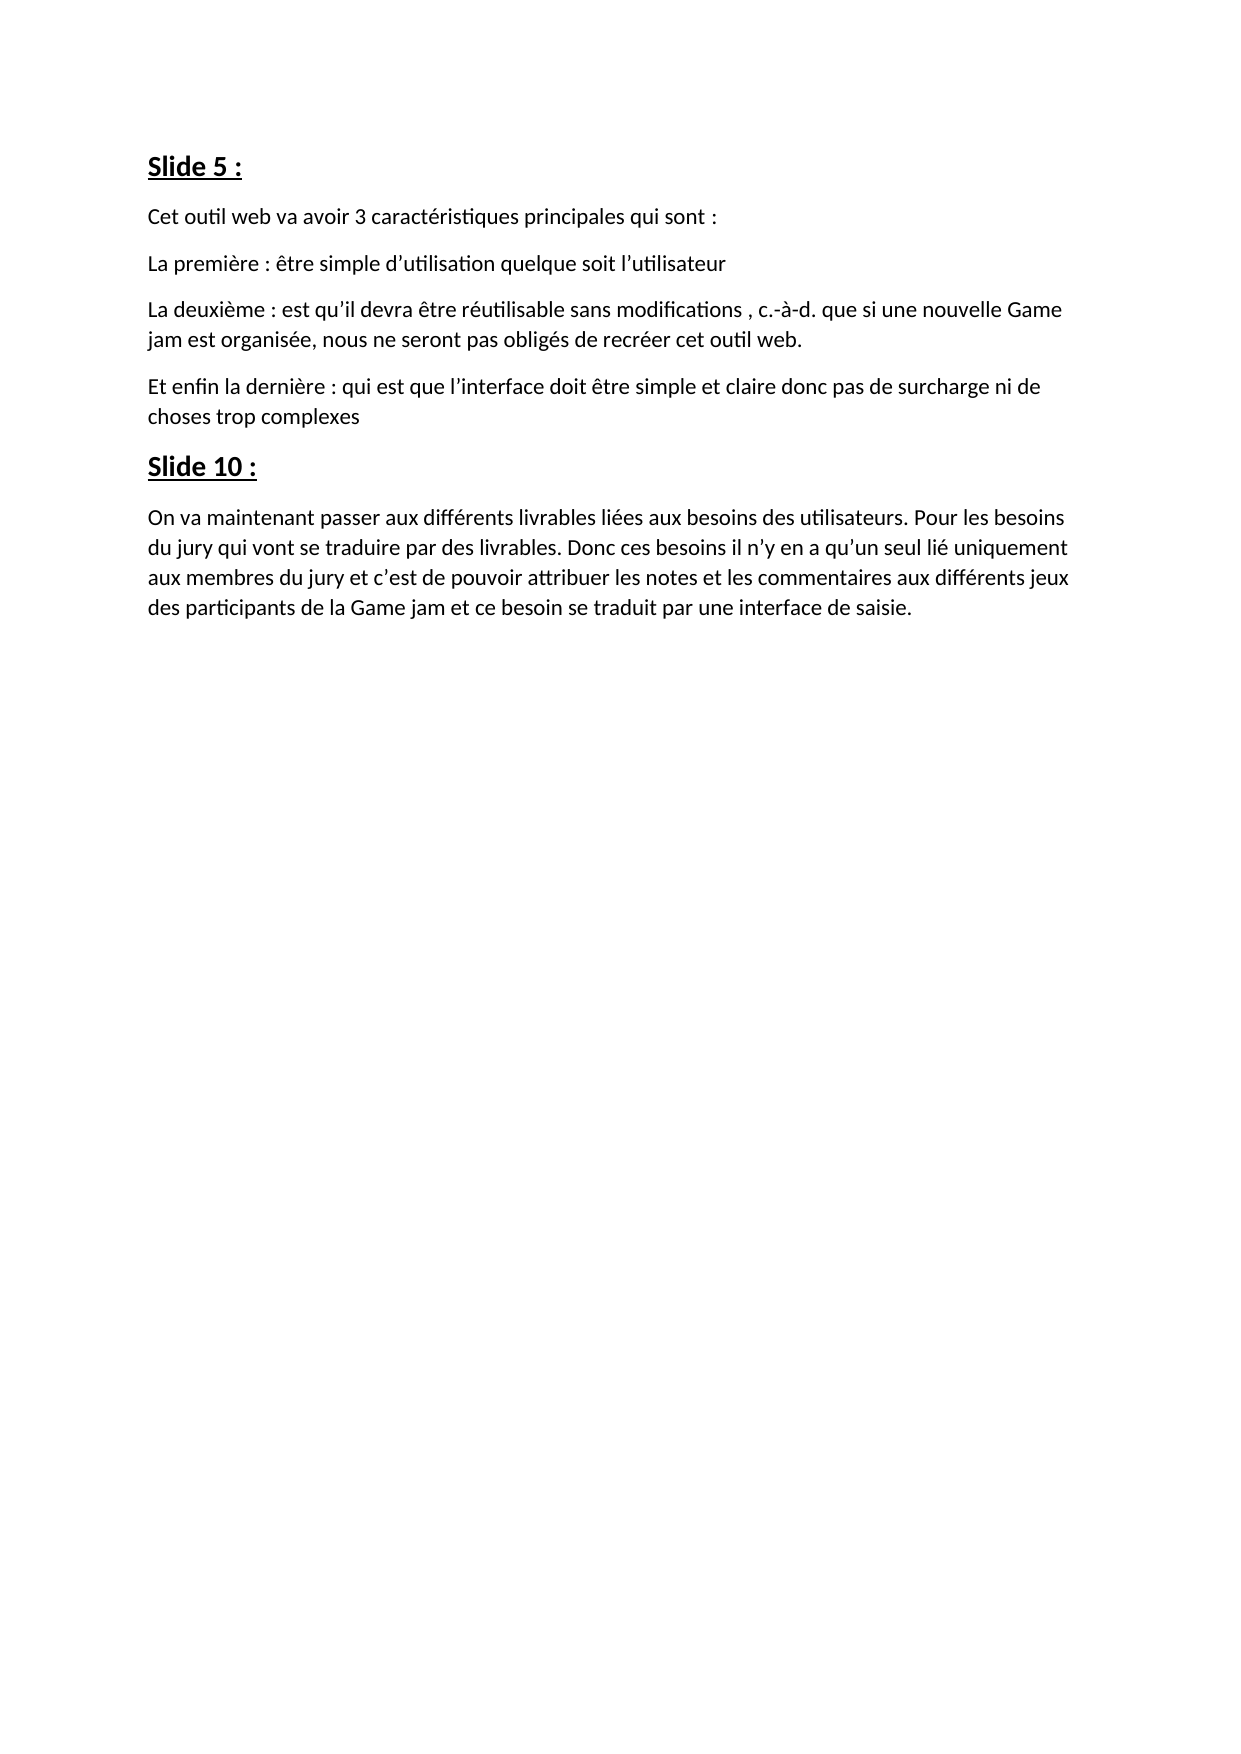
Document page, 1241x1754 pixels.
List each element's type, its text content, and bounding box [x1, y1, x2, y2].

text Slide 10 : [148, 448, 1093, 484]
text Cet outil web va avoir 3 caractéristiques principales qui sont : [148, 202, 1093, 230]
text On va maintenant passer aux différents livrables liées aux besoins des utilisateurs. Pour les besoins du jury qui vont se traduire par des livrables. Donc ces besoins il n’y en a qu’un seul lié uniquement aux membres du jury et c’est de pouvoir attribuer les notes et les commentaires aux différents jeux des participants de la Game jam et ce besoin se traduit par une interface de saisie. [148, 503, 1093, 621]
text Et enfin la dernière : qui est que l’interface doit être simple et claire donc pas de surcharge ni de choses trop complexes [148, 372, 1093, 430]
text La première : être simple d’utilisation quelque soit l’utilisateur [148, 249, 1093, 277]
text Slide 5 : [148, 148, 1093, 183]
text La deuxième : est qu’il devra être réutilisable sans modifications , c.-à-d. que si une nouvelle Game jam est organisée, nous ne seront pas obligés de recréer cet outil web. [148, 295, 1093, 353]
